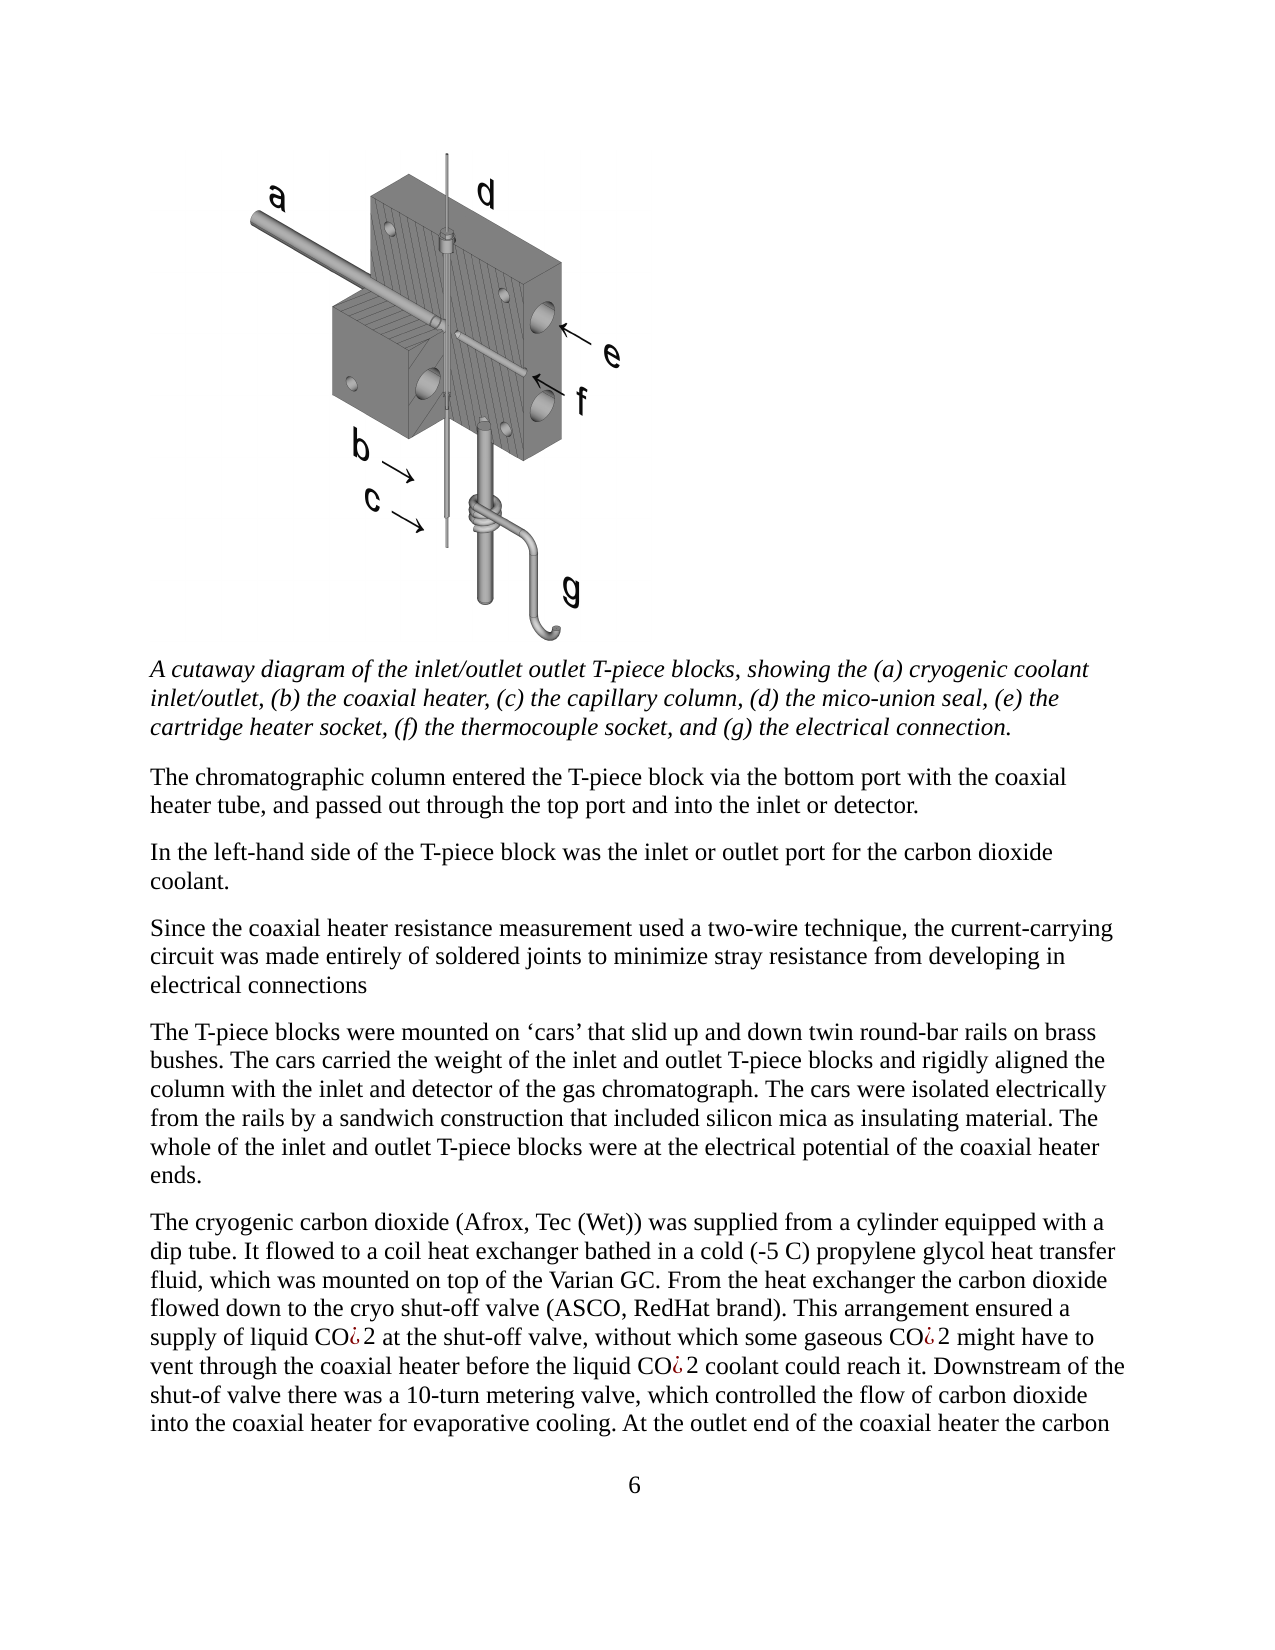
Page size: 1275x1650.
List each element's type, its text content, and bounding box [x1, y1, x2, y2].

picture [150, 150, 652, 642]
text In the left-hand side of the T-piece block was the inlet or outlet port for the carbon dioxide coolant. [150, 837, 1125, 895]
text The chromatographic column entered the T-piece block via the bottom port with the coaxial heater tube, and passed out through the top port and into the inlet or detector. [150, 762, 1125, 819]
text The cryogenic carbon dioxide (Afrox, Tec (Wet)) was supplied from a cylinder equipped with a dip tube. It flowed to a coil heat exchanger bathed in a cold (-5 C) propylene glycol heat transfer fluid, which was mounted on top of the Varian GC. From the heat exchanger the carbon dioxide flowed down to the cryo shut-off valve (ASCO, RedHat brand). This arrangement ensured a supply of liquid CO at the shut-off valve, without which some gaseous CO might have to vent through the coaxial heater before the liquid CO coolant could reach it. Downstream of the shut-of valve there was a 10-turn metering valve, which controlled the flow of carbon dioxide into the coaxial heater for evaporative cooling. At the outlet end of the coaxial heater the carbon [150, 1207, 1125, 1437]
text A cutaway diagram of the inlet/outlet outlet T-piece blocks, showing the (a) cryogenic coolant inlet/outlet, (b) the coaxial heater, (c) the capillary column, (d) the mico-union seal, (e) the cartridge heater socket, (f) the thermocouple socket, and (g) the electrical connection. [150, 654, 1125, 740]
text Since the coaxial heater resistance measurement used a two-wire technique, the current-carrying circuit was made entirely of soldered joints to minimize stray resistance from developing in electrical connections [150, 913, 1125, 999]
text The T-piece blocks were mounted on ‘cars’ that slid up and down twin round-bar rails on brass bushes. The cars carried the weight of the inlet and outlet T-piece blocks and rigidly aligned the column with the inlet and detector of the gas chromatograph. The cars were isolated electrically from the rails by a sandwich construction that included silicon mica as insulating material. The whole of the inlet and outlet T-piece blocks were at the electrical potential of the coaxial heater ends. [150, 1017, 1125, 1189]
